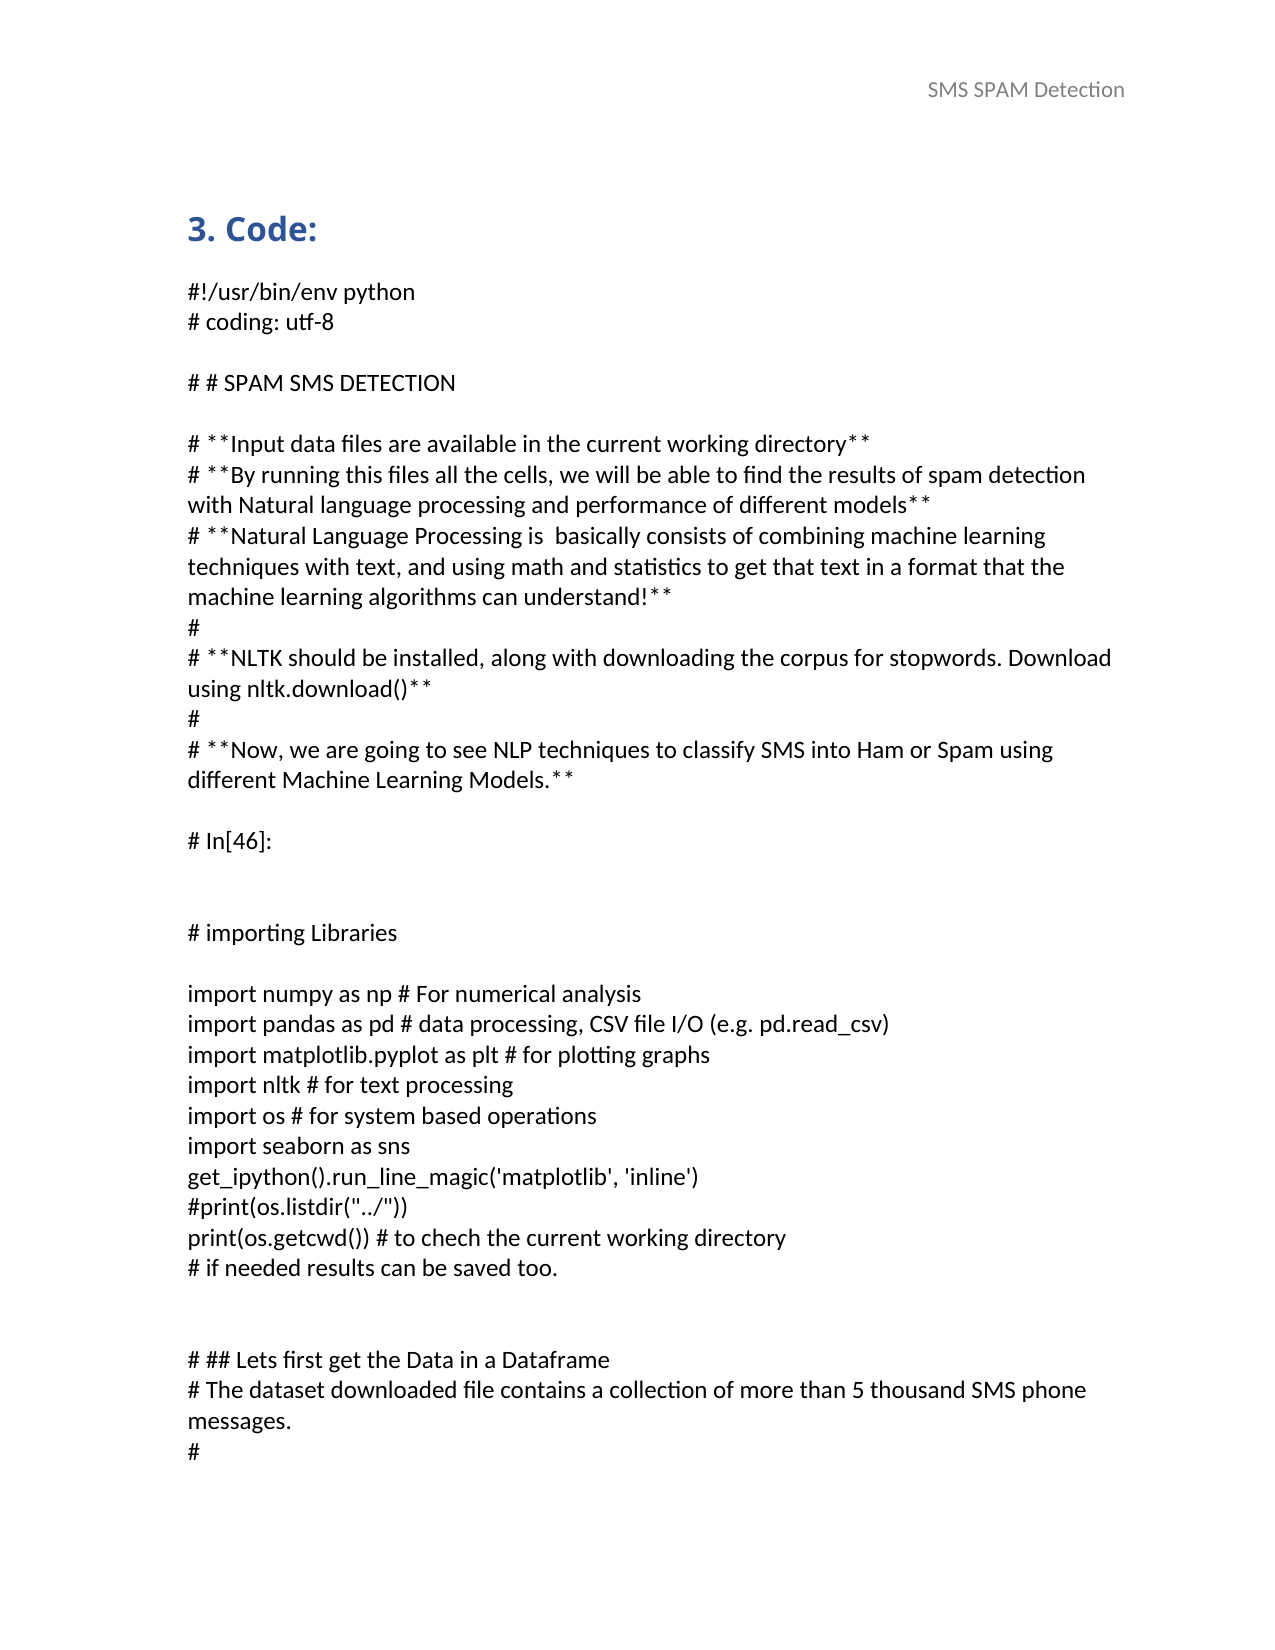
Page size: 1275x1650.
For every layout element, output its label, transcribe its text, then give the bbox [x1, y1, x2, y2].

subtitle Code: [187, 206, 1125, 251]
text # [187, 703, 1125, 734]
text import seaborn as sns [187, 1131, 1125, 1161]
text #!/usr/bin/env python [187, 276, 1125, 306]
text # **NLTK should be installed, along with downloading the corpus for stopwords. Download using nltk.download()** [187, 642, 1125, 703]
text print(os.getcwd()) # to chech the current working directory [187, 1222, 1125, 1253]
text # ## Lets first get the Data in a Dataframe [187, 1344, 1125, 1375]
text get_ipython().run_line_magic('matplotlib', 'inline') [187, 1161, 1125, 1192]
text # importing Libraries [187, 917, 1125, 947]
text # **Input data files are available in the current working directory** [187, 428, 1125, 459]
text # **By running this files all the cells, we will be able to find the results of spam detection with Natural language processing and performance of different models** [187, 459, 1125, 520]
text # **Now, we are going to see NLP techniques to classify SMS into Ham or Spam using different Machine Learning Models.** [187, 734, 1125, 795]
text import matplotlib.pyplot as plt # for plotting graphs [187, 1039, 1125, 1069]
text import nltk # for text processing [187, 1069, 1125, 1100]
text import os # for system based operations [187, 1100, 1125, 1131]
text # [187, 612, 1125, 642]
text import pandas as pd # data processing, CSV file I/O (e.g. pd.read_csv) [187, 1008, 1125, 1039]
text # The dataset downloaded file contains a collection of more than 5 thousand SMS phone messages. [187, 1375, 1125, 1436]
text #print(os.listdir("../")) [187, 1192, 1125, 1222]
text import numpy as np # For numerical analysis [187, 978, 1125, 1008]
text # coding: utf-8 [187, 306, 1125, 337]
text # **Natural Language Processing is basically consists of combining machine learning techniques with text, and using math and statistics to get that text in a format that the machine learning algorithms can understand!** [187, 520, 1125, 612]
text # # SPAM SMS DETECTION [187, 367, 1125, 398]
text # In[46]: [187, 825, 1125, 856]
text # [187, 1436, 1125, 1466]
text # if needed results can be saved too. [187, 1253, 1125, 1283]
